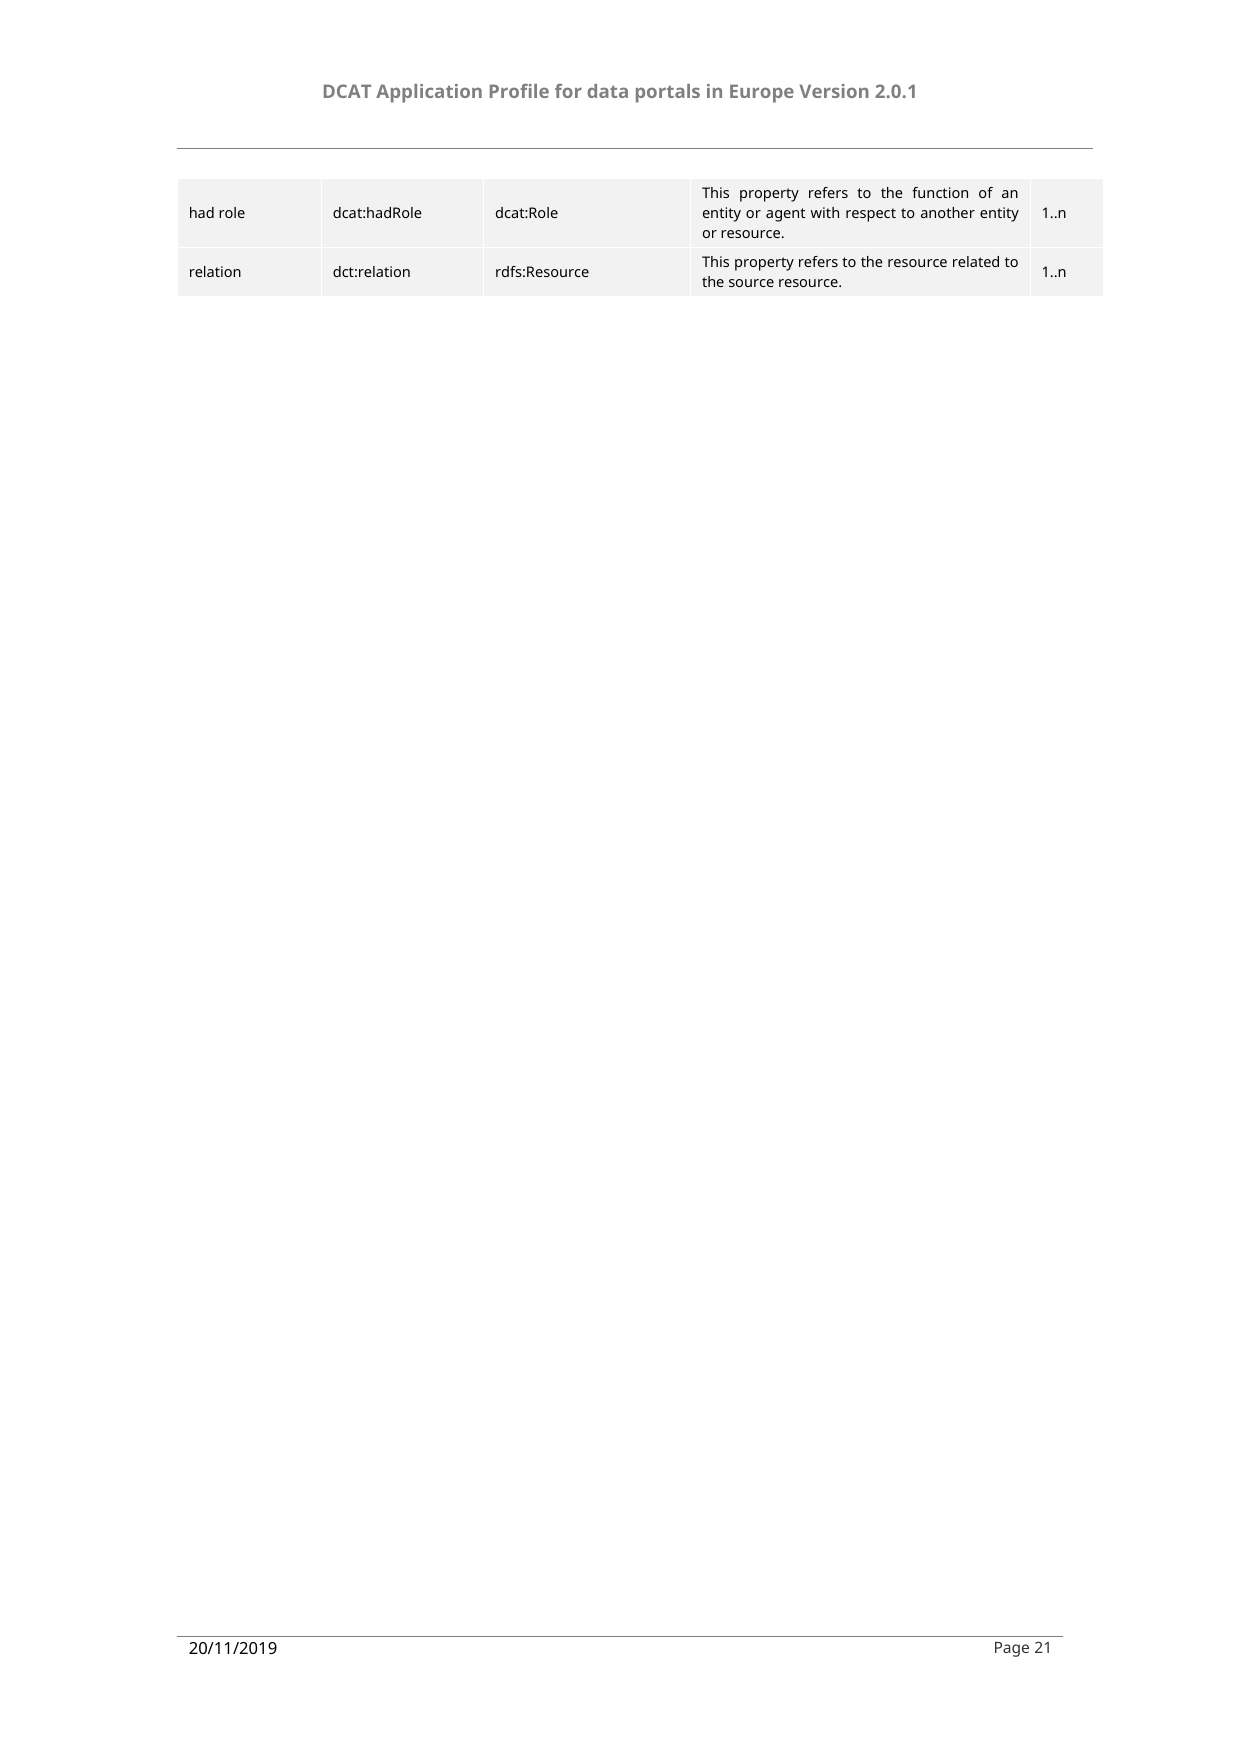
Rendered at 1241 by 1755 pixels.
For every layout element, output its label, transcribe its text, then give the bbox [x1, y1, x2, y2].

table_cell had role [178, 179, 321, 247]
table_cell This property refers to the resource related to the source resource. [691, 248, 1030, 296]
table_cell dct:relation [322, 248, 483, 296]
table_cell relation [178, 248, 321, 296]
table_cell 1..n [1031, 248, 1103, 296]
table_cell dcat:hadRole [322, 179, 483, 247]
table_cell dcat:Role [484, 179, 690, 247]
table_cell rdfs:Resource [484, 248, 690, 296]
table_cell 1..n [1031, 179, 1103, 247]
table_cell This property refers to the function of an entity or agent with respect to another entity or resource. [691, 179, 1030, 247]
